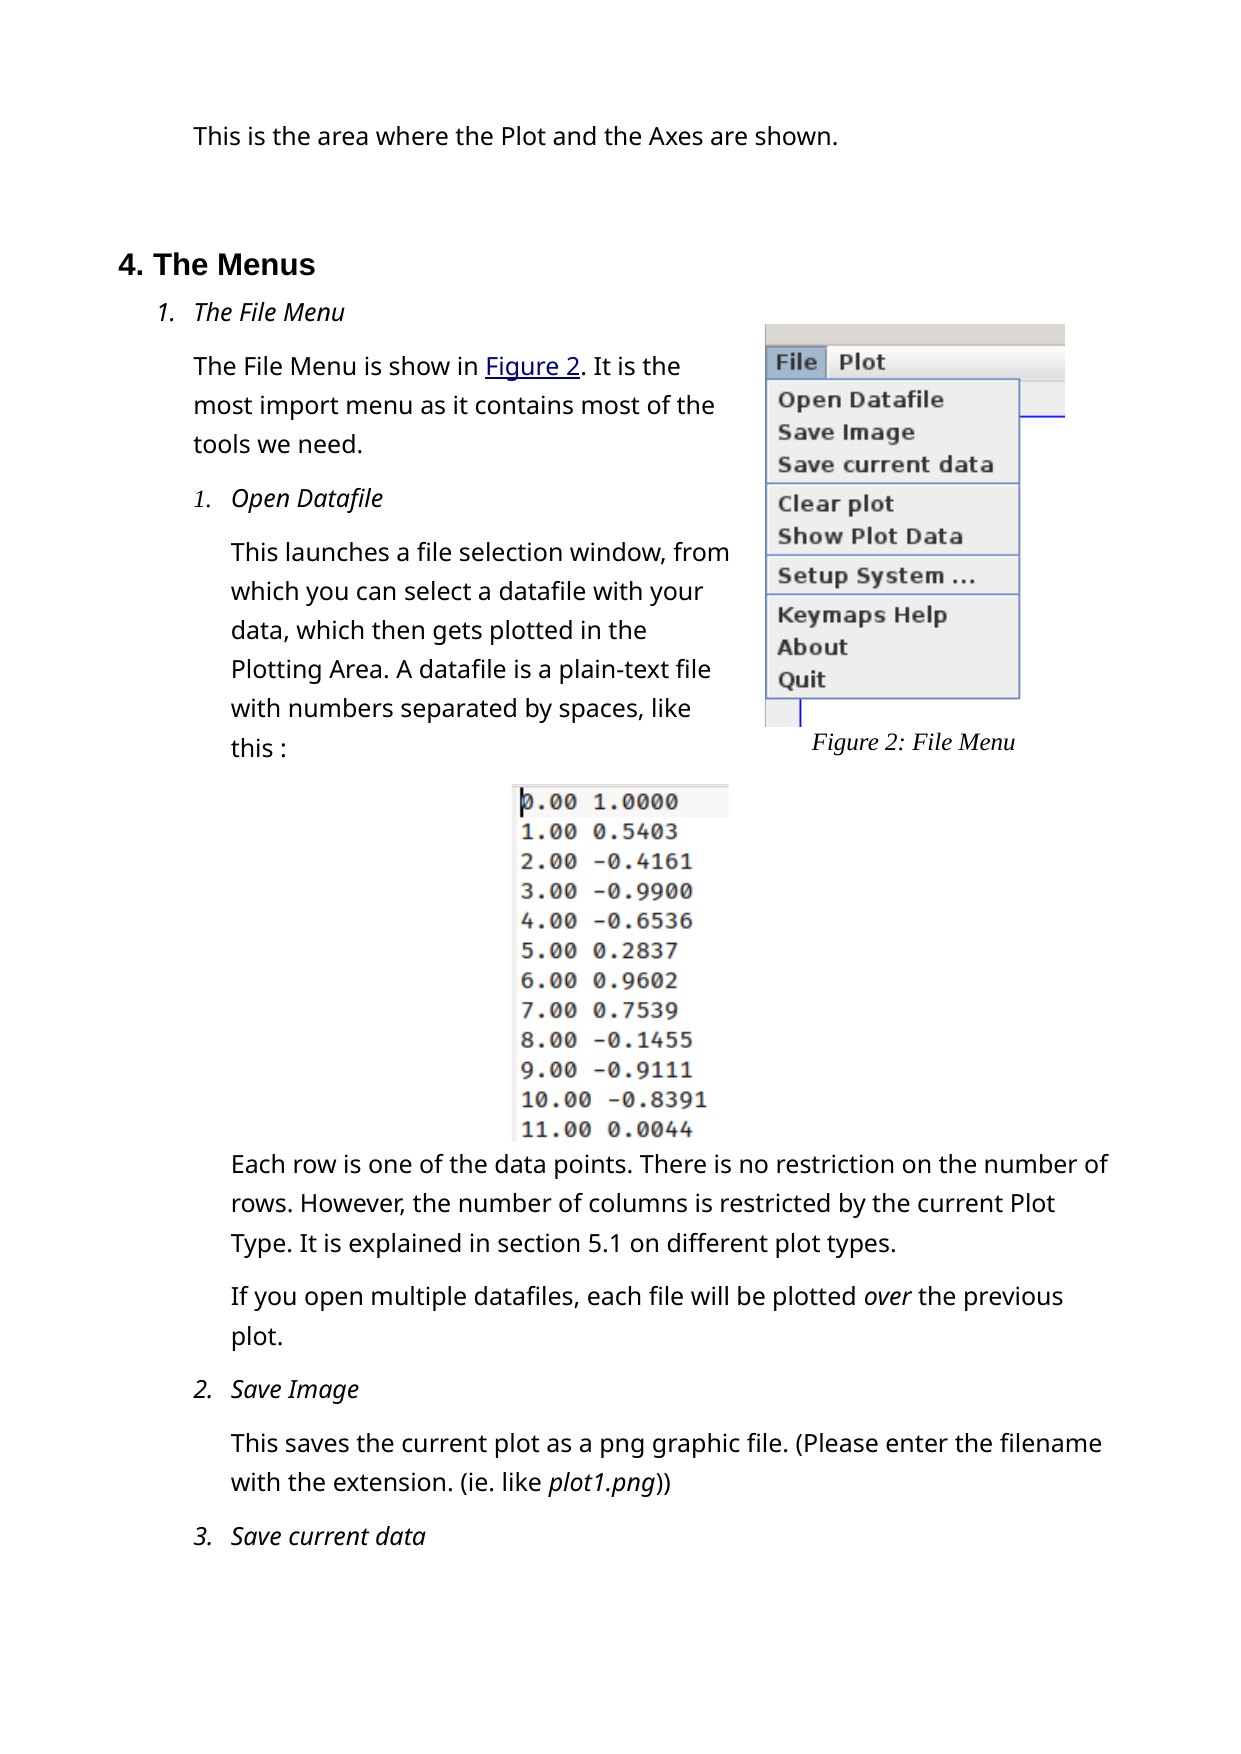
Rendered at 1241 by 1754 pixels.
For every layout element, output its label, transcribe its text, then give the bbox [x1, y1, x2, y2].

list Each row is one of the data points. There is no restriction on the number of rows. However, the number of columns is restricted by the current Plot Type. It is explained in section 5.1 on different plot types. [193, 784, 1122, 1259]
list This saves the current plot as a png graphic file. (Please enter the filename with the extension. (ie. like plot1.png)) [193, 1426, 1122, 1499]
list This is the area where the Plot and the Axes are shown. [156, 118, 1122, 152]
subtitle 4. The Menus [118, 246, 1122, 282]
list Figure 2: File Menu [739, 337, 1090, 756]
list [1090, 481, 1122, 515]
list Save Image [193, 1372, 1122, 1406]
list [739, 756, 1090, 777]
list Save current data [193, 1519, 1122, 1553]
list The File Menu is show in Figure 2. It is the most import menu as it contains most of the tools we need. [156, 349, 739, 461]
picture [511, 784, 729, 1142]
list The File Menu [156, 295, 1122, 337]
list This launches a file selection window, from which you can select a datafile with your data, which then gets plotted in the Plotting Area. A datafile is a plain-text file with numbers separated by spaces, like this : [193, 534, 739, 764]
list If you open multiple datafiles, each file will be plotted over the previous plot. [193, 1279, 1122, 1352]
list Open Datafile [193, 481, 739, 515]
list [1090, 349, 1122, 461]
picture [764, 324, 1065, 727]
list [1090, 534, 1122, 764]
